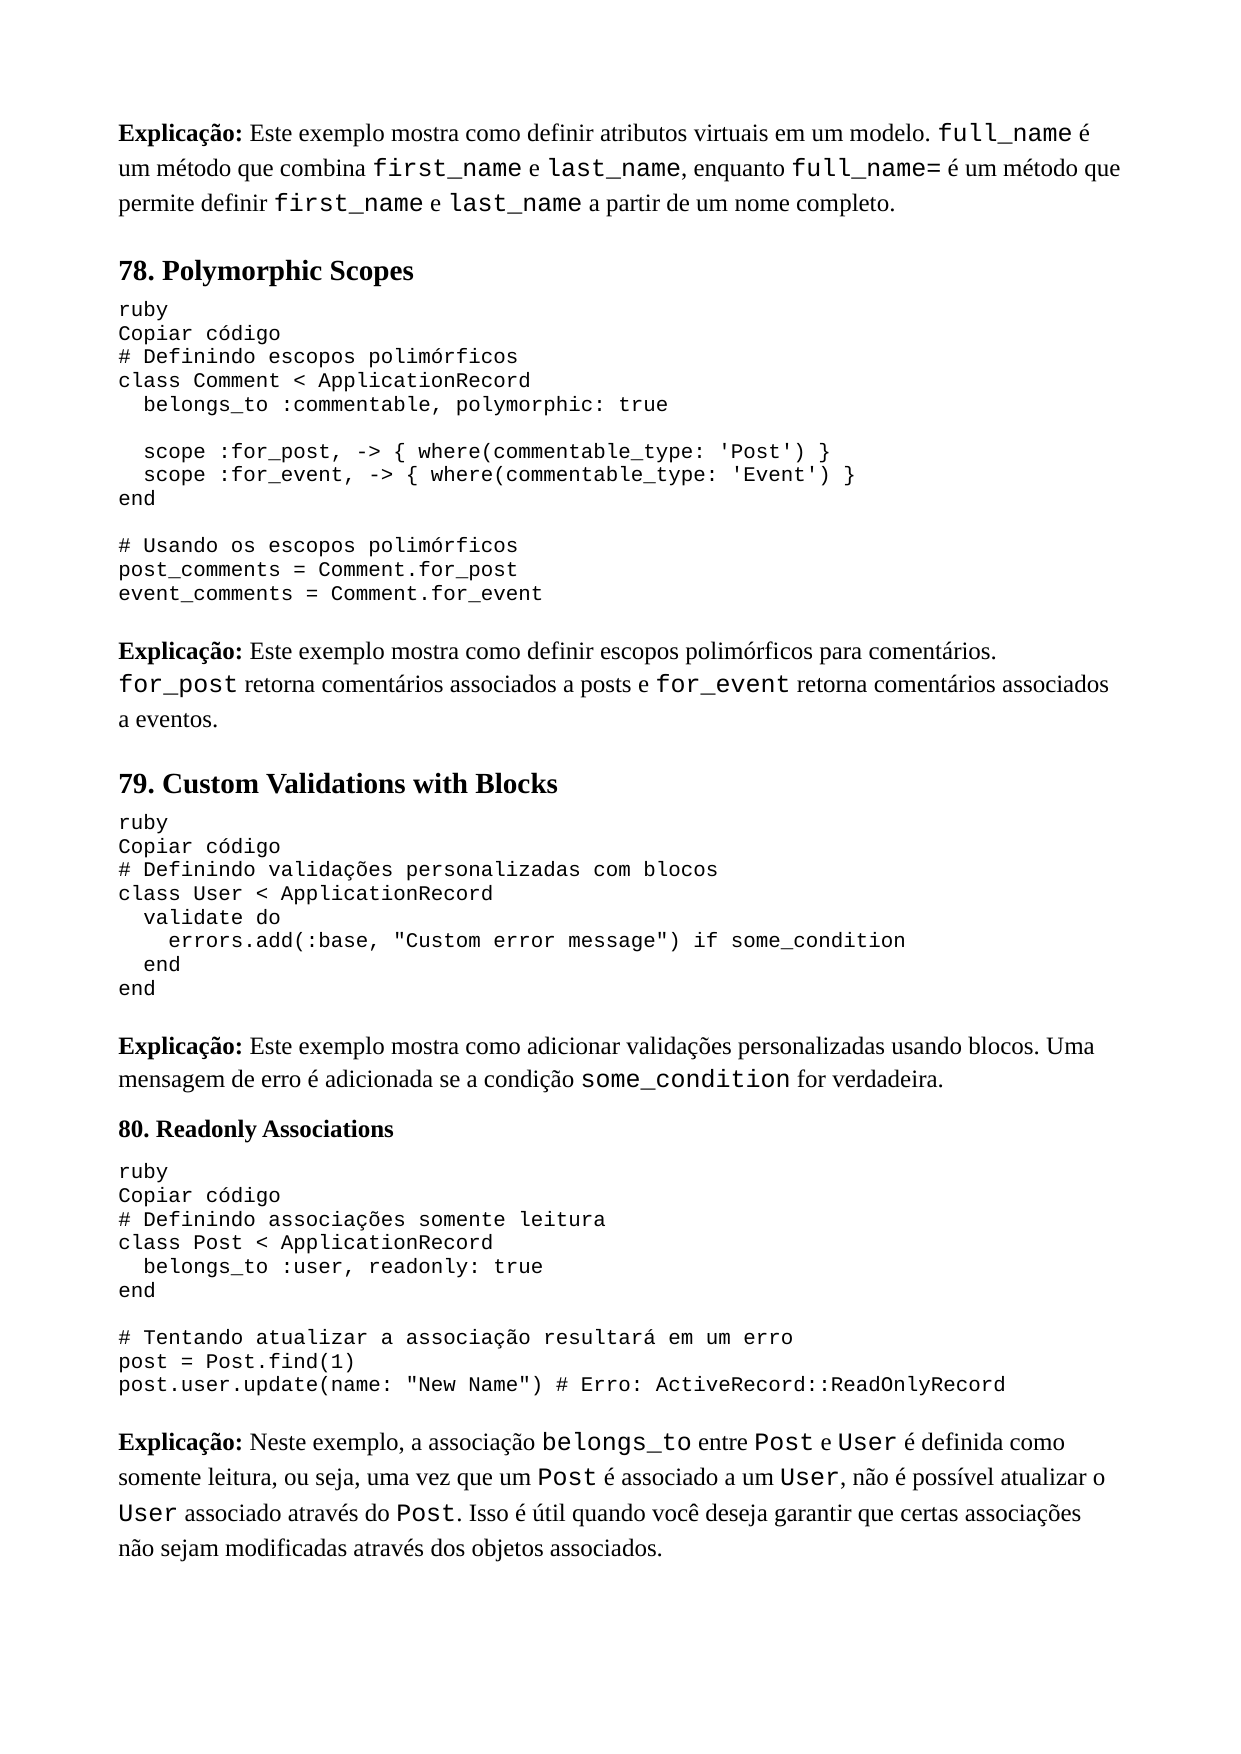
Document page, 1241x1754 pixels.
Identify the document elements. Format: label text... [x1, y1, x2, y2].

text scope :for_post, -> { where(commentable_type: 'Post') } [118, 441, 1122, 464]
text Explicação: Este exemplo mostra como definir atributos virtuais em um modelo. full_name é um método que combina first_name e last_name, enquanto full_name= é um método que permite definir first_name e last_name a partir de um nome completo. [118, 118, 1122, 219]
text class User < ApplicationRecord [118, 883, 1122, 907]
text post_comments = Comment.for_post [118, 559, 1122, 583]
text Copiar código [118, 1185, 1122, 1209]
text post = Post.find(1) [118, 1351, 1122, 1374]
text # Tentando atualizar a associação resultará em um erro [118, 1327, 1122, 1351]
text class Post < ApplicationRecord [118, 1232, 1122, 1256]
text # Definindo validações personalizadas com blocos [118, 859, 1122, 883]
text 80. Readonly Associations [118, 1114, 1122, 1143]
text # Usando os escopos polimórficos [118, 535, 1122, 559]
text validate do [118, 907, 1122, 930]
text Explicação: Este exemplo mostra como adicionar validações personalizadas usando blocos. Uma mensagem de erro é adicionada se a condição some_condition for verdadeira. [118, 1031, 1122, 1095]
text Copiar código [118, 836, 1122, 859]
text errors.add(:base, "Custom error message") if some_condition [118, 930, 1122, 954]
text post.user.update(name: "New Name") # Erro: ActiveRecord::ReadOnlyRecord [118, 1374, 1122, 1398]
subtitle 78. Polymorphic Scopes [118, 253, 1122, 286]
text end [118, 954, 1122, 978]
text ruby [118, 1161, 1122, 1185]
text end [118, 1280, 1122, 1303]
text belongs_to :commentable, polymorphic: true [118, 393, 1122, 417]
text end [118, 978, 1122, 1001]
text # Definindo associações somente leitura [118, 1209, 1122, 1232]
text end [118, 488, 1122, 512]
subtitle 79. Custom Validations with Blocks [118, 766, 1122, 800]
text ruby [118, 812, 1122, 836]
text scope :for_event, -> { where(commentable_type: 'Event') } [118, 464, 1122, 488]
text Explicação: Este exemplo mostra como definir escopos polimórficos para comentários. for_post retorna comentários associados a posts e for_event retorna comentários associados a eventos. [118, 636, 1122, 733]
text event_comments = Comment.for_event [118, 583, 1122, 606]
text belongs_to :user, readonly: true [118, 1256, 1122, 1280]
text Copiar código [118, 323, 1122, 346]
text ruby [118, 299, 1122, 323]
text # Definindo escopos polimórficos [118, 346, 1122, 370]
text Explicação: Neste exemplo, a associação belongs_to entre Post e User é definida como somente leitura, ou seja, uma vez que um Post é associado a um User, não é possível atualizar o User associado através do Post. Isso é útil quando você deseja garantir que certas associações não sejam modificadas através dos objetos associados. [118, 1427, 1122, 1561]
text class Comment < ApplicationRecord [118, 370, 1122, 393]
